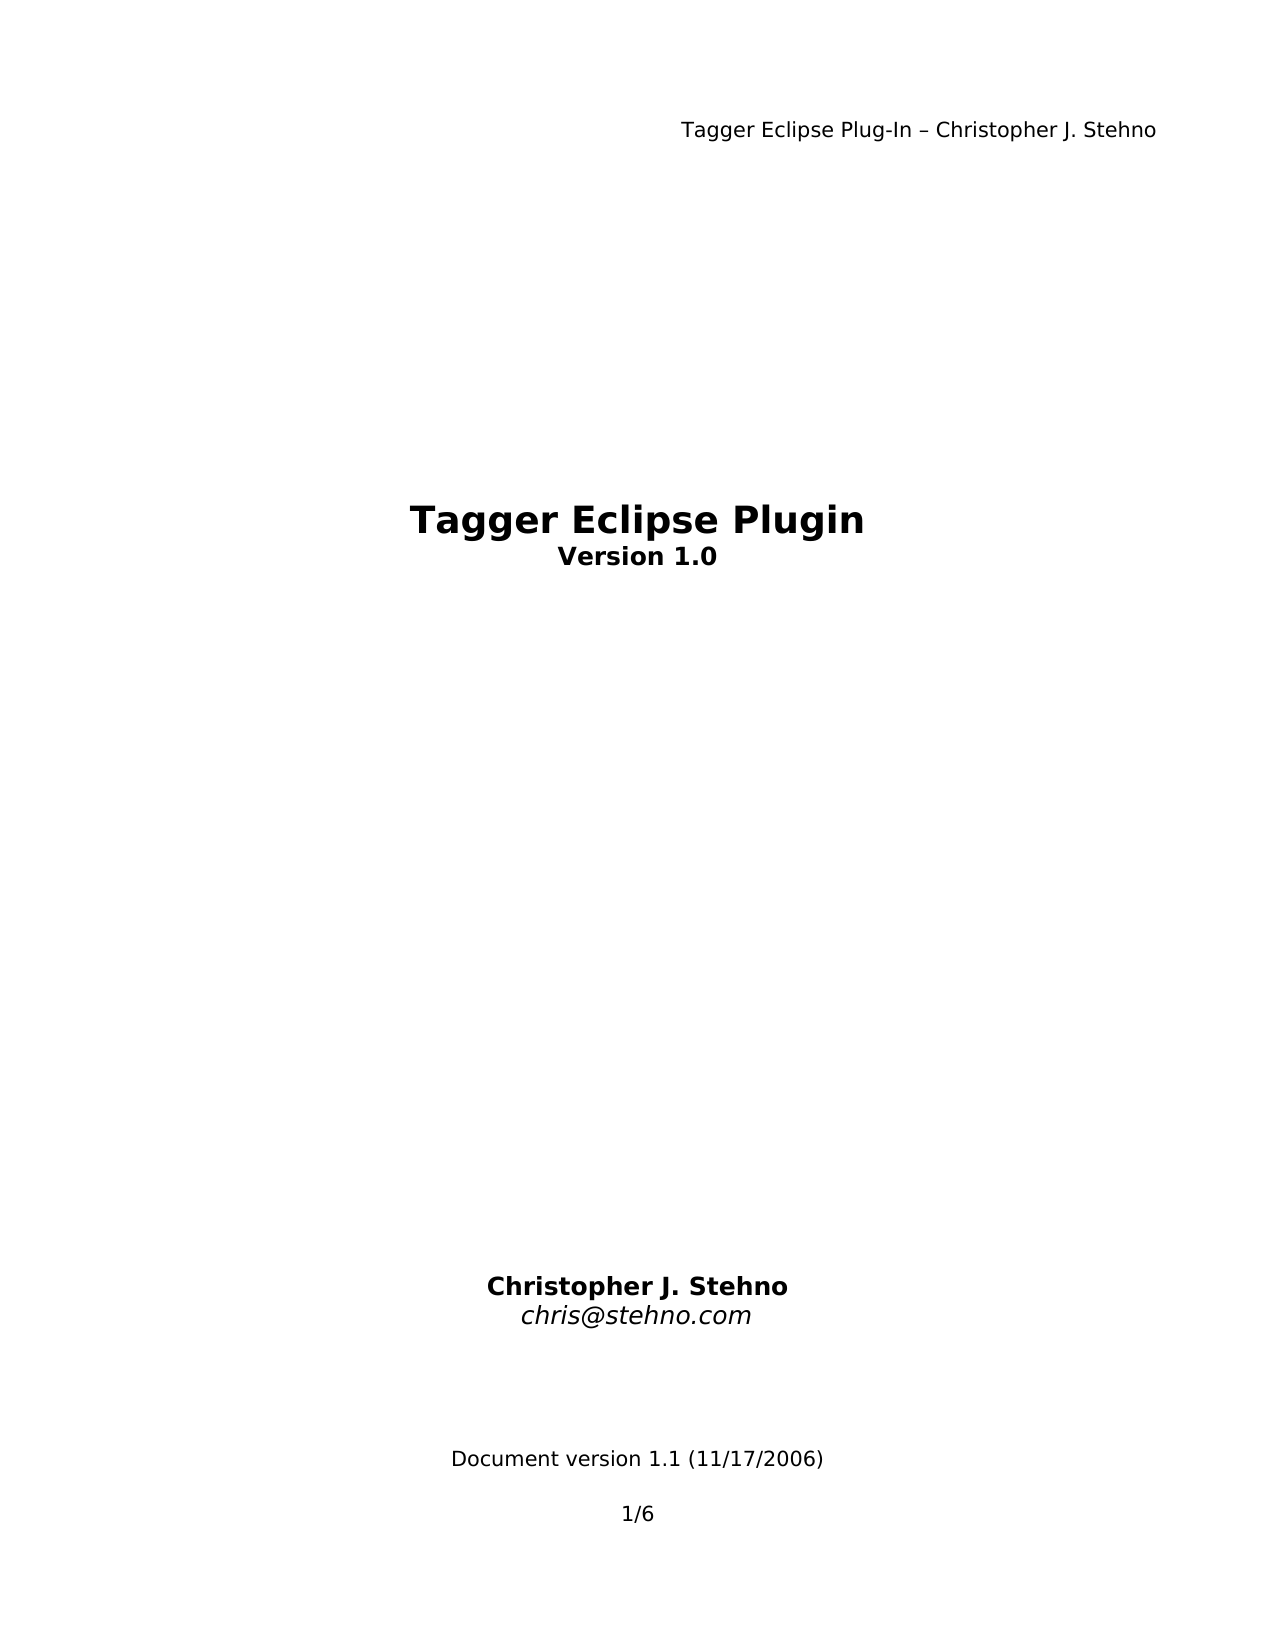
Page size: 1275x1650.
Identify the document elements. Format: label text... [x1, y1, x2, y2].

text Tagger Eclipse Plugin [118, 499, 1157, 543]
text Document version 1.1 (11/17/2006) [118, 1447, 1157, 1471]
text chris@stehno.com [118, 1301, 1157, 1330]
text Christopher J. Stehno [118, 1272, 1157, 1301]
text Version 1.0 [118, 543, 1157, 572]
